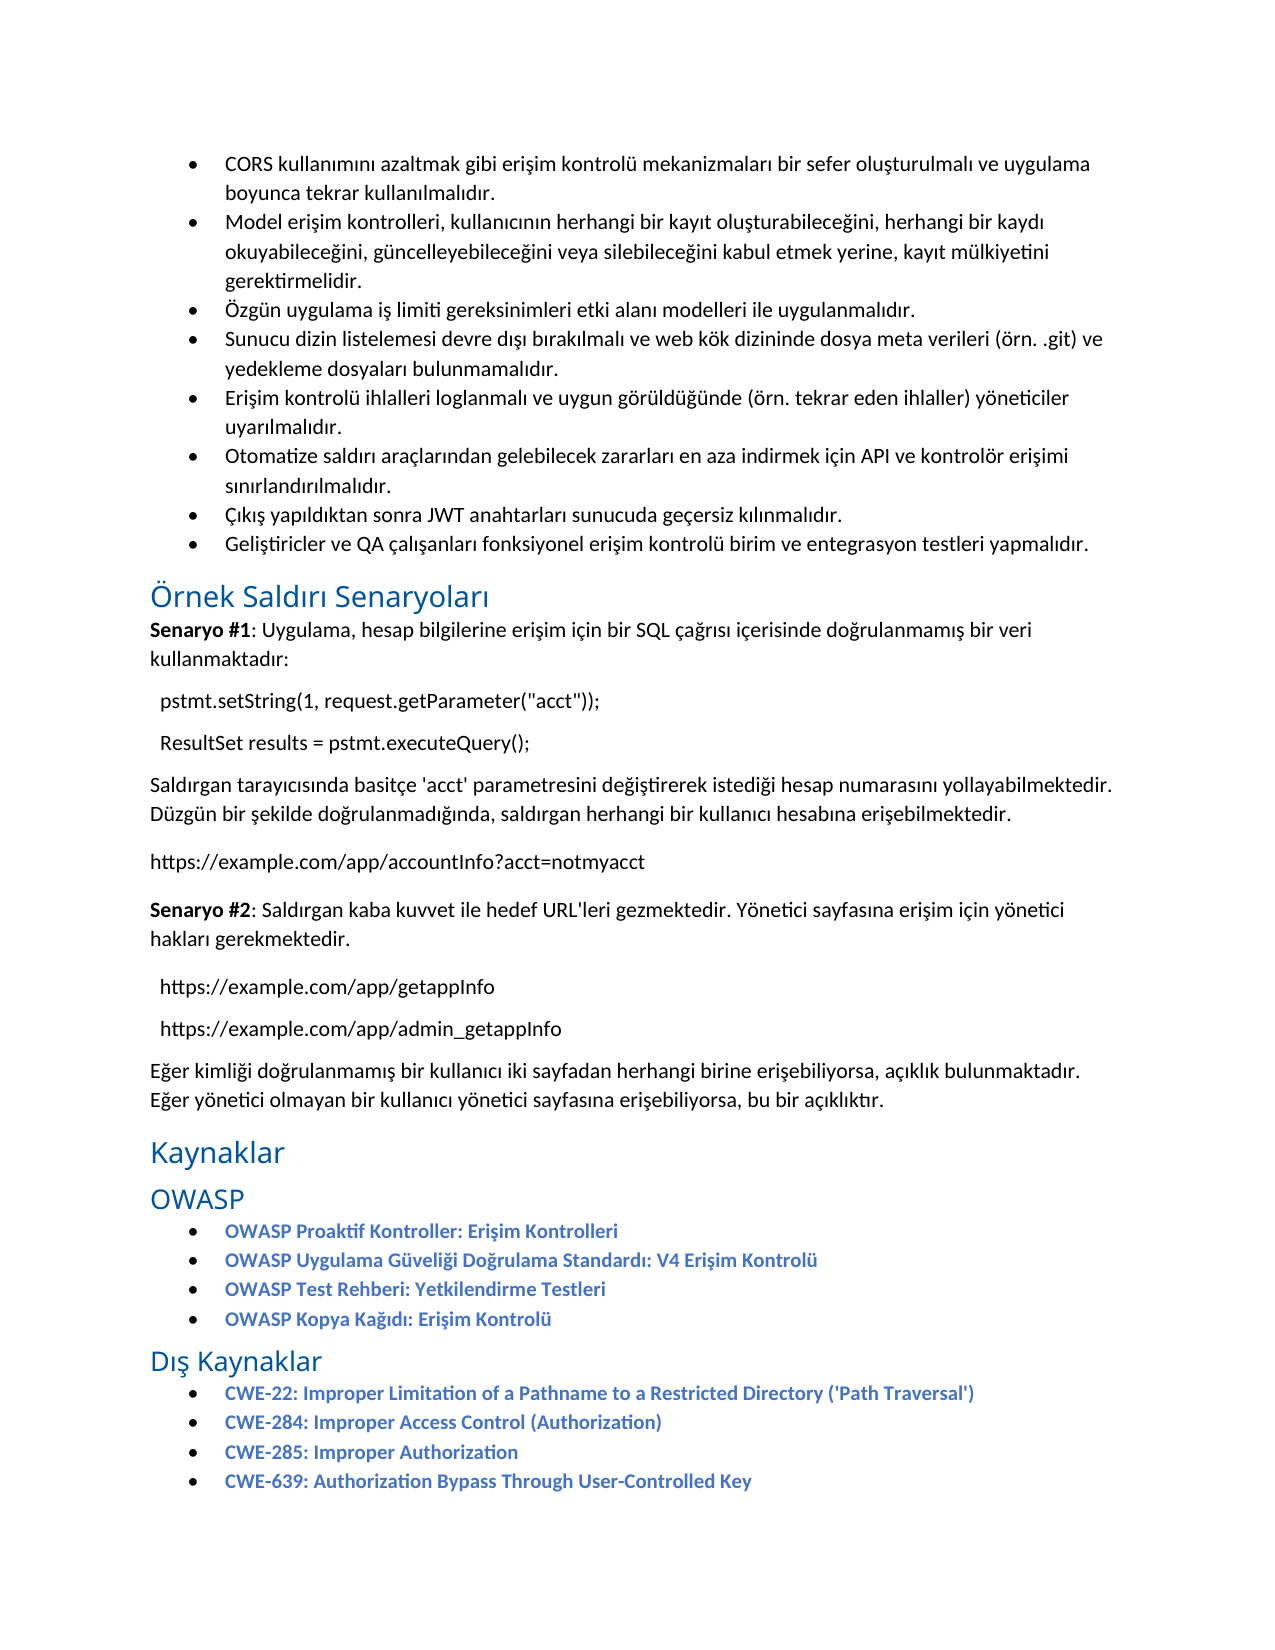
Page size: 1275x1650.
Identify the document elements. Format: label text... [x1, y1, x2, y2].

subtitle OWASP [150, 1180, 1125, 1217]
subtitle Örnek Saldırı Senaryoları [150, 576, 1125, 616]
list OWASP Proaktif Kontroller: Erişim Kontrolleri [187, 1217, 1125, 1244]
subtitle Kaynaklar [150, 1132, 1125, 1172]
subtitle Dış Kaynaklar [150, 1342, 1125, 1379]
list Erişim kontrolü ihlalleri loglanmalı ve uygun görüldüğünde (örn. tekrar eden ihlaller) yöneticiler uyarılmalıdır. [187, 384, 1125, 440]
text Saldırgan tarayıcısında basitçe 'acct' parametresini değiştirerek istediği hesap numarasını yollayabilmektedir. Düzgün bir şekilde doğrulanmadığında, saldırgan herhangi bir kullanıcı hesabına erişebilmektedir. [150, 771, 1125, 827]
list CWE-284: Improper Access Control (Authorization) [187, 1408, 1125, 1435]
list OWASP Test Rehberi: Yetkilendirme Testleri [187, 1276, 1125, 1302]
list Geliştiricler ve QA çalışanları fonksiyonel erişim kontrolü birim ve entegrasyon testleri yapmalıdır. [187, 531, 1125, 557]
text Senaryo #2: Saldırgan kaba kuvvet ile hedef URL'leri gezmektedir. Yönetici sayfasına erişim için yönetici hakları gerekmektedir. [150, 896, 1125, 952]
text Senaryo #1: Uygulama, hesap bilgilerine erişim için bir SQL çağrısı içerisinde doğrulanmamış bir veri kullanmaktadır: [150, 616, 1125, 672]
list Otomatize saldırı araçlarından gelebilecek zararları en aza indirmek için API ve kontrolör erişimi sınırlandırılmalıdır. [187, 443, 1125, 499]
text https://example.com/app/accountInfo?acct=notmyacct [150, 848, 1125, 875]
text Eğer kimliği doğrulanmamış bir kullanıcı iki sayfadan herhangi birine erişebiliyorsa, açıklık bulunmaktadır. Eğer yönetici olmayan bir kullanıcı yönetici sayfasına erişebiliyorsa, bu bir açıklıktır. [150, 1057, 1125, 1113]
list Sunucu dizin listelemesi devre dışı bırakılmalı ve web kök dizininde dosya meta verileri (örn. .git) ve yedekleme dosyaları bulunmamalıdır. [187, 326, 1125, 382]
text https://example.com/app/getappInfo [150, 973, 1125, 1000]
list Çıkış yapıldıktan sonra JWT anahtarları sunucuda geçersiz kılınmalıdır. [187, 501, 1125, 528]
list OWASP Uygulama Güveliği Doğrulama Standardı: V4 Erişim Kontrolü [187, 1246, 1125, 1273]
text https://example.com/app/admin_getappInfo [150, 1015, 1125, 1042]
text pstmt.setString(1, request.getParameter("acct")); [150, 687, 1125, 714]
list Model erişim kontrolleri, kullanıcının herhangi bir kayıt oluşturabileceğini, herhangi bir kaydı okuyabileceğini, güncelleyebileceğini veya silebileceğini kabul etmek yerine, kayıt mülkiyetini gerektirmelidir. [187, 208, 1125, 294]
list CWE-639: Authorization Bypass Through User-Controlled Key [187, 1467, 1125, 1494]
list OWASP Kopya Kağıdı: Erişim Kontrolü [187, 1305, 1125, 1331]
list CWE-22: Improper Limitation of a Pathname to a Restricted Directory ('Path Traversal') [187, 1379, 1125, 1406]
list CORS kullanımını azaltmak gibi erişim kontrolü mekanizmaları bir sefer oluşturulmalı ve uygulama boyunca tekrar kullanılmalıdır. [187, 150, 1125, 206]
list CWE-285: Improper Authorization [187, 1438, 1125, 1464]
text ResultSet results = pstmt.executeQuery(); [150, 729, 1125, 756]
list Özgün uygulama iş limiti gereksinimleri etki alanı modelleri ile uygulanmalıdır. [187, 296, 1125, 323]
